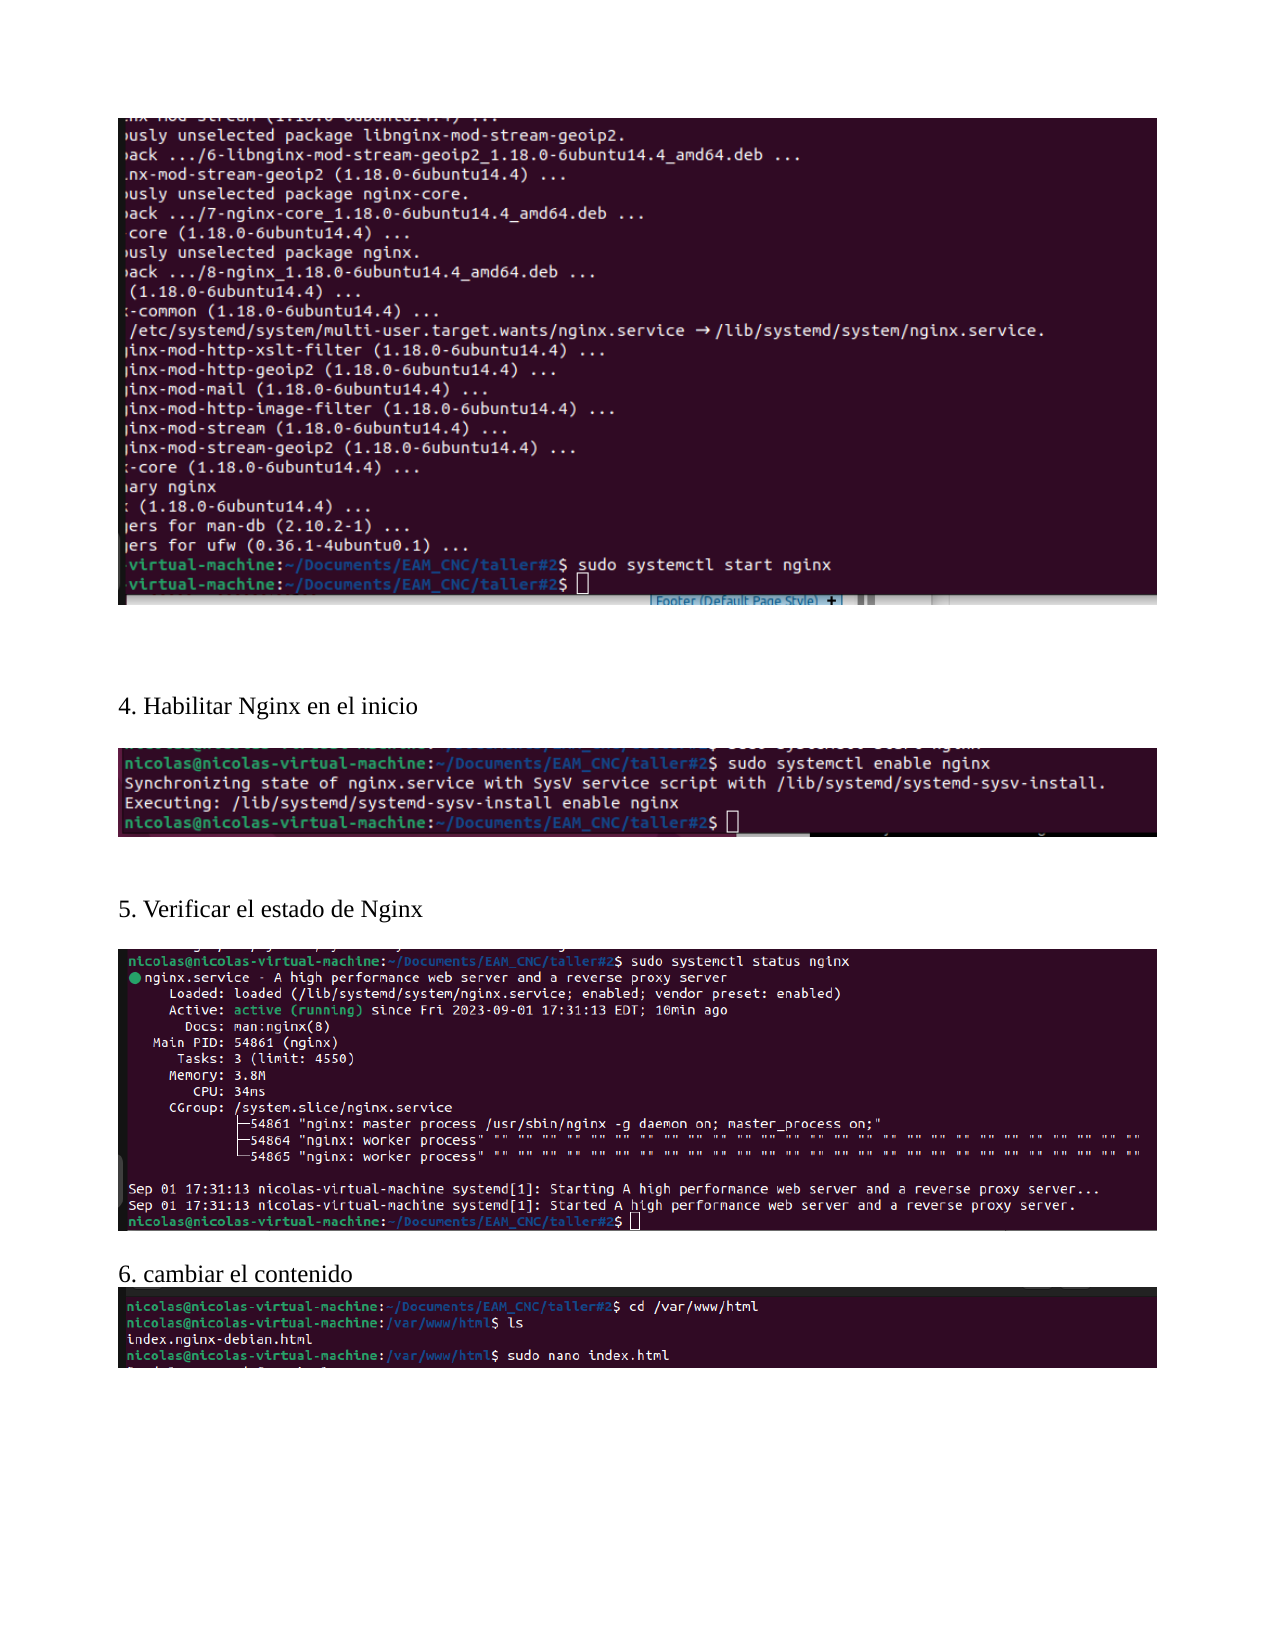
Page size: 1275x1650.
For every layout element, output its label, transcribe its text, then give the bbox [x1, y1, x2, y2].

text 5. Verificar el estado de Nginx [118, 894, 1157, 922]
picture [118, 118, 1157, 605]
picture [118, 949, 1157, 1231]
picture [118, 1287, 1157, 1368]
text 6. cambiar el contenido [118, 1259, 1157, 1287]
text 4. Habilitar Nginx en el inicio [118, 691, 1157, 720]
picture [118, 748, 1157, 837]
